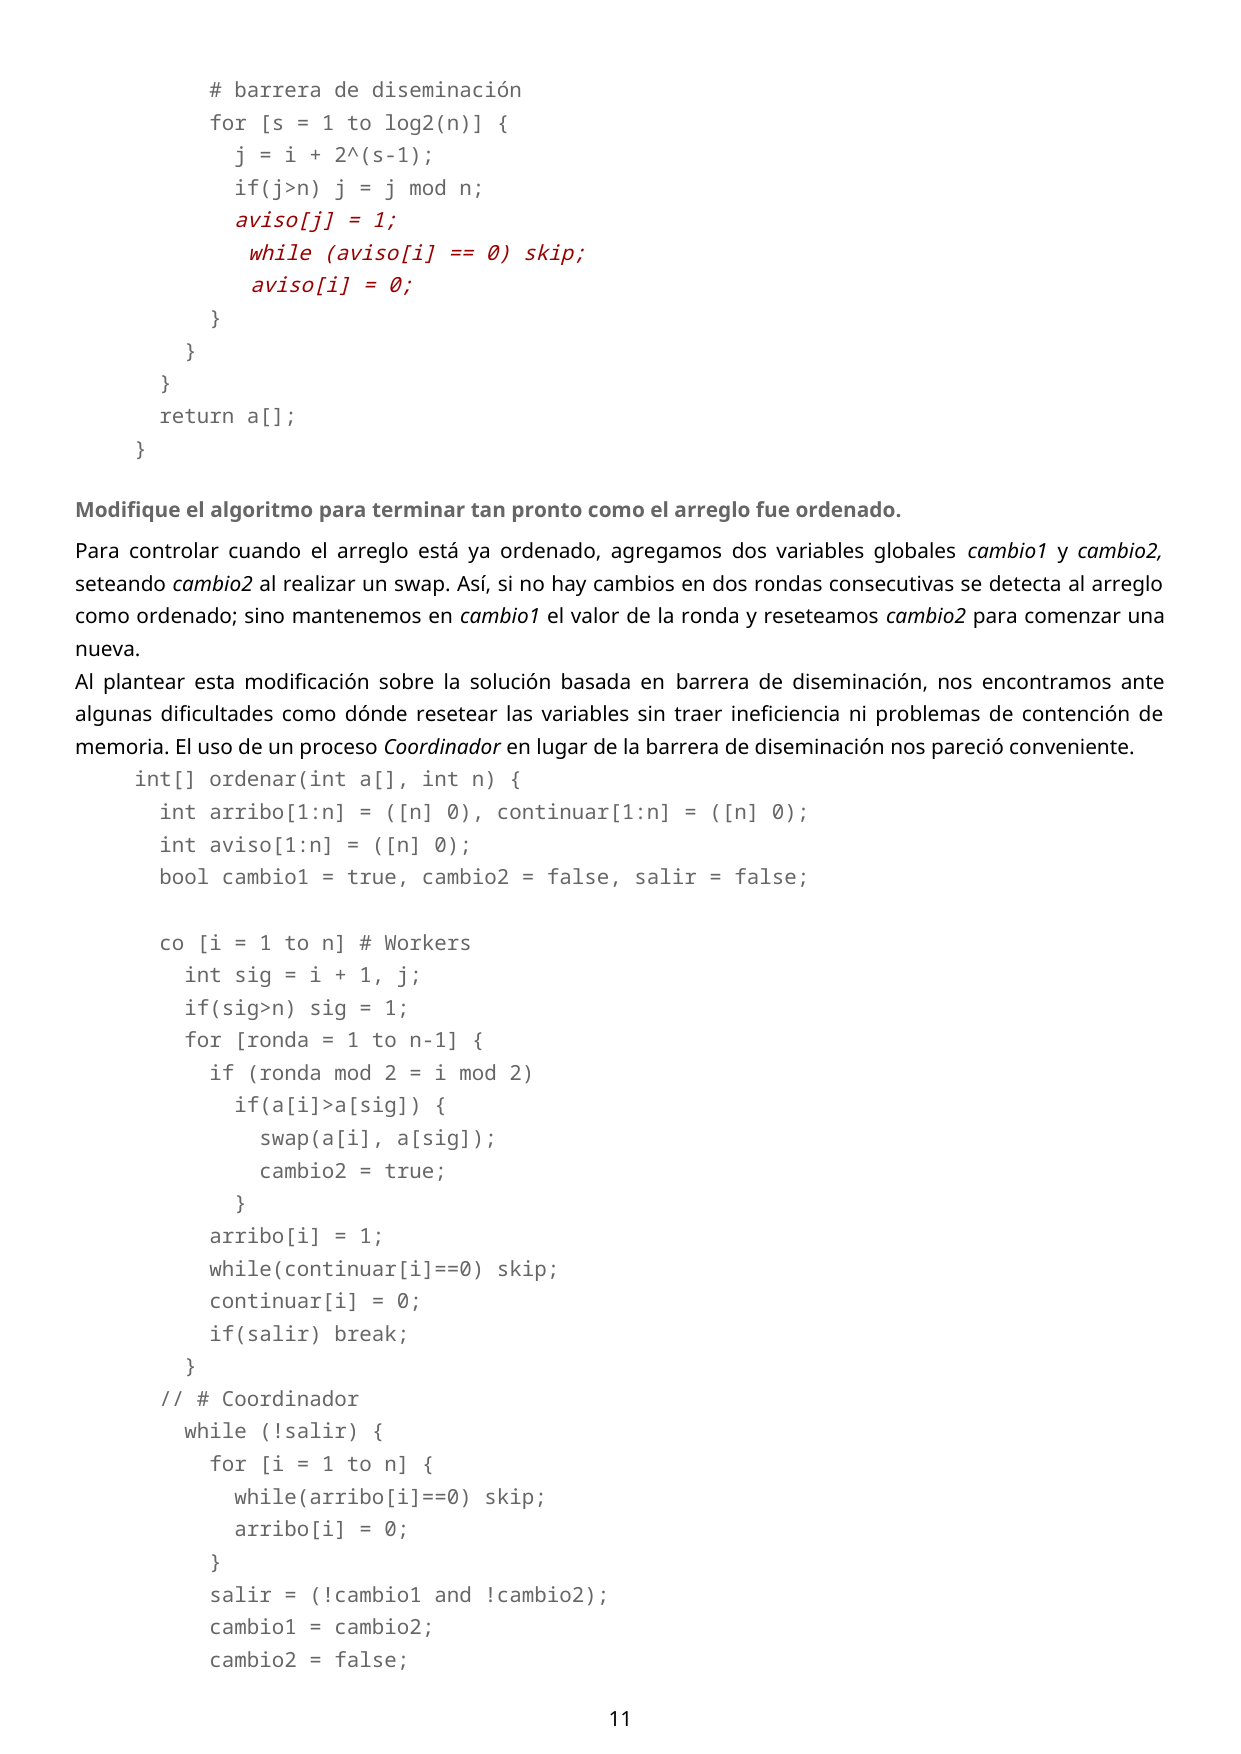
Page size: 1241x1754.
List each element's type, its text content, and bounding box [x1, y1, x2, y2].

text int arribo[1:n] = ([n] 0), continuar[1:n] = ([n] 0); [134, 797, 1165, 826]
text aviso[i] = 0; [134, 271, 1165, 299]
text for [i = 1 to n] { [134, 1449, 1165, 1478]
text int aviso[1:n] = ([n] 0); [134, 830, 1165, 858]
text swap(a[i], a[sig]); [134, 1123, 1165, 1152]
text if(sig>n) sig = 1; [134, 993, 1165, 1021]
text } [134, 368, 1165, 397]
text for [s = 1 to log2(n)] { [134, 108, 1165, 136]
text } [134, 434, 1165, 462]
text } [134, 1547, 1165, 1576]
text while (!salir) { [134, 1417, 1165, 1445]
text salir = (!cambio1 and !cambio2); [134, 1580, 1165, 1608]
text int sig = i + 1, j; [134, 960, 1165, 989]
text if(salir) break; [134, 1319, 1165, 1347]
text // # Coordinador [134, 1384, 1165, 1412]
text for [ronda = 1 to n-1] { [134, 1025, 1165, 1054]
text arribo[i] = 0; [134, 1514, 1165, 1543]
text Al plantear esta modificación sobre la solución basada en barrera de diseminación, nos encontramos ante algunas dificultades como dónde resetear las variables sin traer ineficiencia ni problemas de contención de memoria. El uso de un proceso Coordinador en lugar de la barrera de diseminación nos pareció conveniente. [75, 667, 1165, 760]
text return a[]; [134, 401, 1165, 429]
text continuar[i] = 0; [134, 1286, 1165, 1315]
text while (aviso[i] == 0) skip; [134, 238, 1165, 266]
text int[] ordenar(int a[], int n) { [134, 764, 1165, 793]
text cambio1 = cambio2; [134, 1612, 1165, 1641]
text while(continuar[i]==0) skip; [134, 1254, 1165, 1282]
text } [134, 336, 1165, 364]
text } [134, 303, 1165, 332]
text } [134, 1188, 1165, 1217]
text co [i = 1 to n] # Workers [134, 928, 1165, 956]
text } [134, 1351, 1165, 1380]
text if(a[i]>a[sig]) { [134, 1091, 1165, 1119]
text arribo[i] = 1; [134, 1221, 1165, 1249]
text Para controlar cuando el arreglo está ya ordenado, agregamos dos variables globales cambio1 y cambio2, seteando cambio2 al realizar un swap. Así, si no hay cambios en dos rondas consecutivas se detecta al arreglo como ordenado; sino mantenemos en cambio1 el valor de la ronda y reseteamos cambio2 para comenzar una nueva. [75, 536, 1165, 663]
text if (ronda mod 2 = i mod 2) [134, 1058, 1165, 1086]
text aviso[j] = 1; [134, 205, 1165, 234]
subtitle Modifique el algoritmo para terminar tan pronto como el arreglo fue ordenado. [75, 495, 1165, 524]
text cambio2 = true; [134, 1156, 1165, 1184]
text bool cambio1 = true, cambio2 = false, salir = false; [134, 862, 1165, 891]
text j = i + 2^(s-1); [134, 140, 1165, 169]
text while(arribo[i]==0) skip; [134, 1482, 1165, 1510]
text if(j>n) j = j mod n; [134, 173, 1165, 201]
text # barrera de diseminación [134, 75, 1165, 103]
text cambio2 = false; [134, 1645, 1165, 1673]
